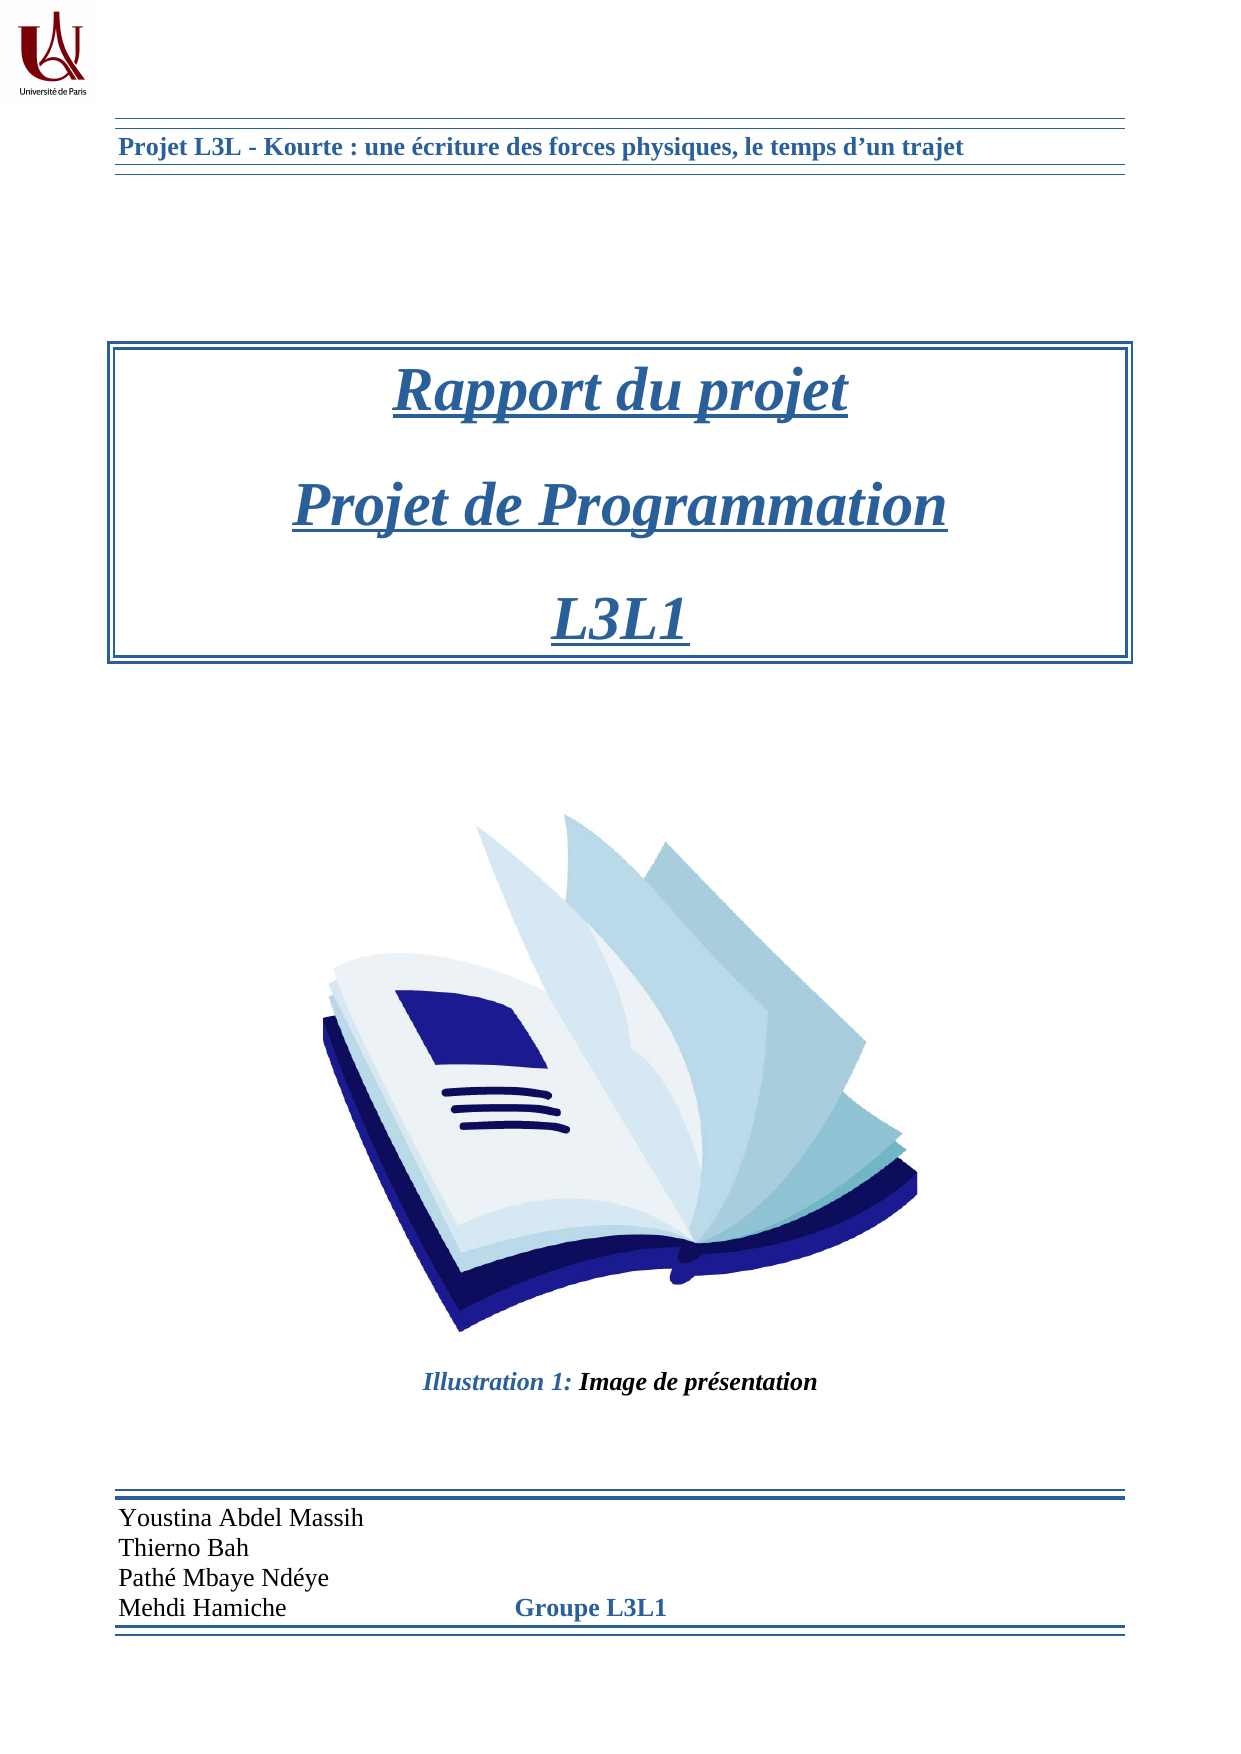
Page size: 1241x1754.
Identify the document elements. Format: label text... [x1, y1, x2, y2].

title L3L1 [110, 569, 1131, 661]
picture [0, 0, 101, 107]
text Illustration 1: Image de présentation [245, 1339, 996, 1396]
title Rapport du projet [110, 344, 1131, 424]
title Projet de Programmation [115, 455, 1125, 538]
picture [244, 809, 996, 1339]
title [245, 797, 996, 809]
